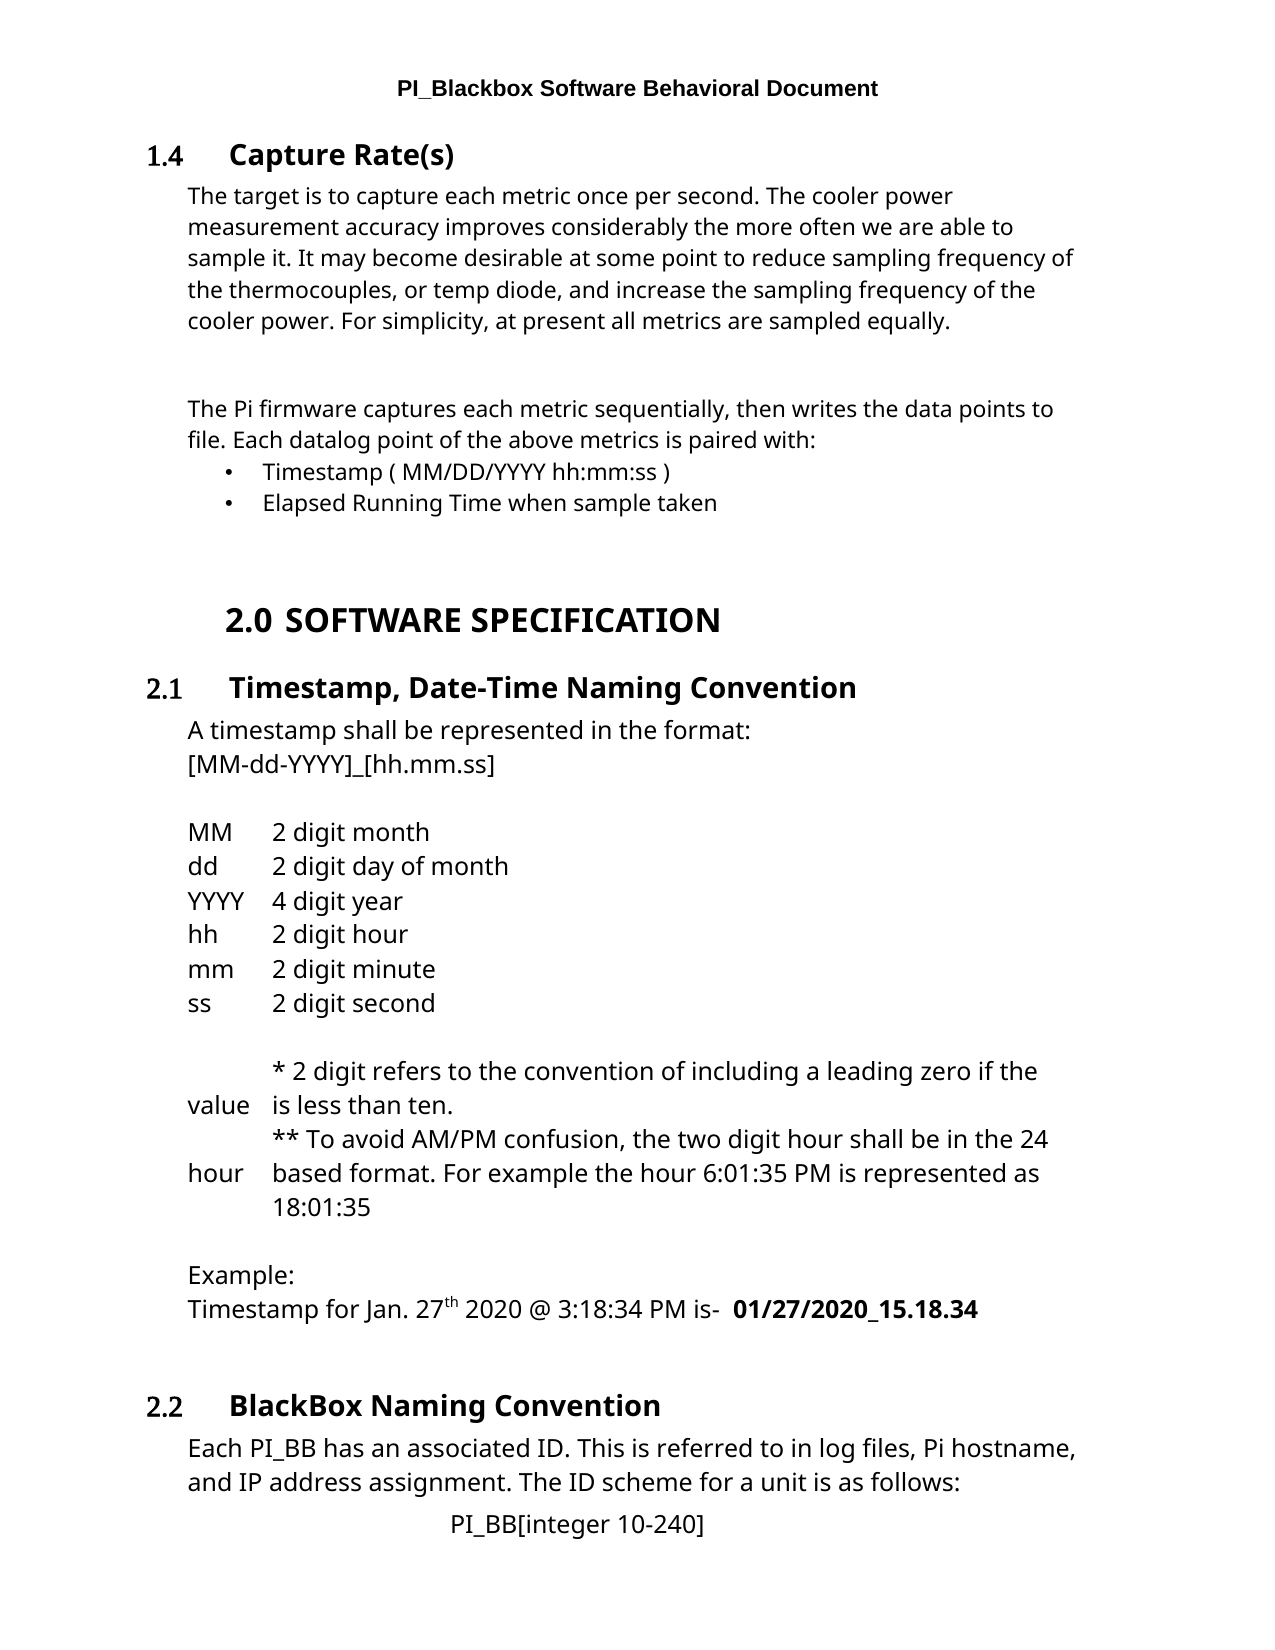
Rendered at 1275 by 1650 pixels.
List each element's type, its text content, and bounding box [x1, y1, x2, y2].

text hh 2 digit hour [187, 917, 1087, 951]
subtitle Capture Rate(s) [146, 134, 1087, 174]
text The target is to capture each metric once per second. The cooler power measurement accuracy improves considerably the more often we are able to sample it. It may become desirable at some point to reduce sampling frequency of the thermocouples, or temp diode, and increase the sampling frequency of the cooler power. For simplicity, at present all metrics are sampled equally. [187, 180, 1087, 336]
text ss 2 digit second [187, 985, 1087, 1019]
text [MM-dd-YYYY]_[hh.mm.ss] [187, 747, 1087, 781]
subtitle Software Specification [225, 596, 1087, 642]
text Timestamp for Jan. 27th 2020 @ 3:18:34 PM is- 01/27/2020_15.18.34 [187, 1292, 1087, 1326]
subtitle BlackBox Naming Convention [146, 1385, 1087, 1425]
text * 2 digit refers to the convention of including a leading zero if the value is less than ten. [187, 1053, 1087, 1122]
text MM 2 digit month [187, 815, 1087, 849]
text PI_BB[integer 10-240] [187, 1507, 1087, 1541]
text ** To avoid AM/PM confusion, the two digit hour shall be in the 24 hour based format. For example the hour 6:01:35 PM is represented as 18:01:35 [187, 1122, 1087, 1224]
text dd 2 digit day of month [187, 849, 1087, 883]
list Timestamp ( MM/DD/YYYY hh:mm:ss ) [225, 456, 1087, 487]
text Each PI_BB has an associated ID. This is referred to in log files, Pi hostname, and IP address assignment. The ID scheme for a unit is as follows: [187, 1431, 1087, 1499]
text mm 2 digit minute [187, 951, 1087, 985]
list Elapsed Running Time when sample taken [225, 487, 1087, 518]
text YYYY 4 digit year [187, 883, 1087, 917]
text The Pi firmware captures each metric sequentially, then writes the data points to file. Each datalog point of the above metrics is paired with: [187, 393, 1087, 456]
text A timestamp shall be represented in the format: [187, 713, 1087, 747]
text Example: [187, 1258, 1087, 1292]
subtitle Timestamp, Date-Time Naming Convention [146, 667, 1087, 707]
